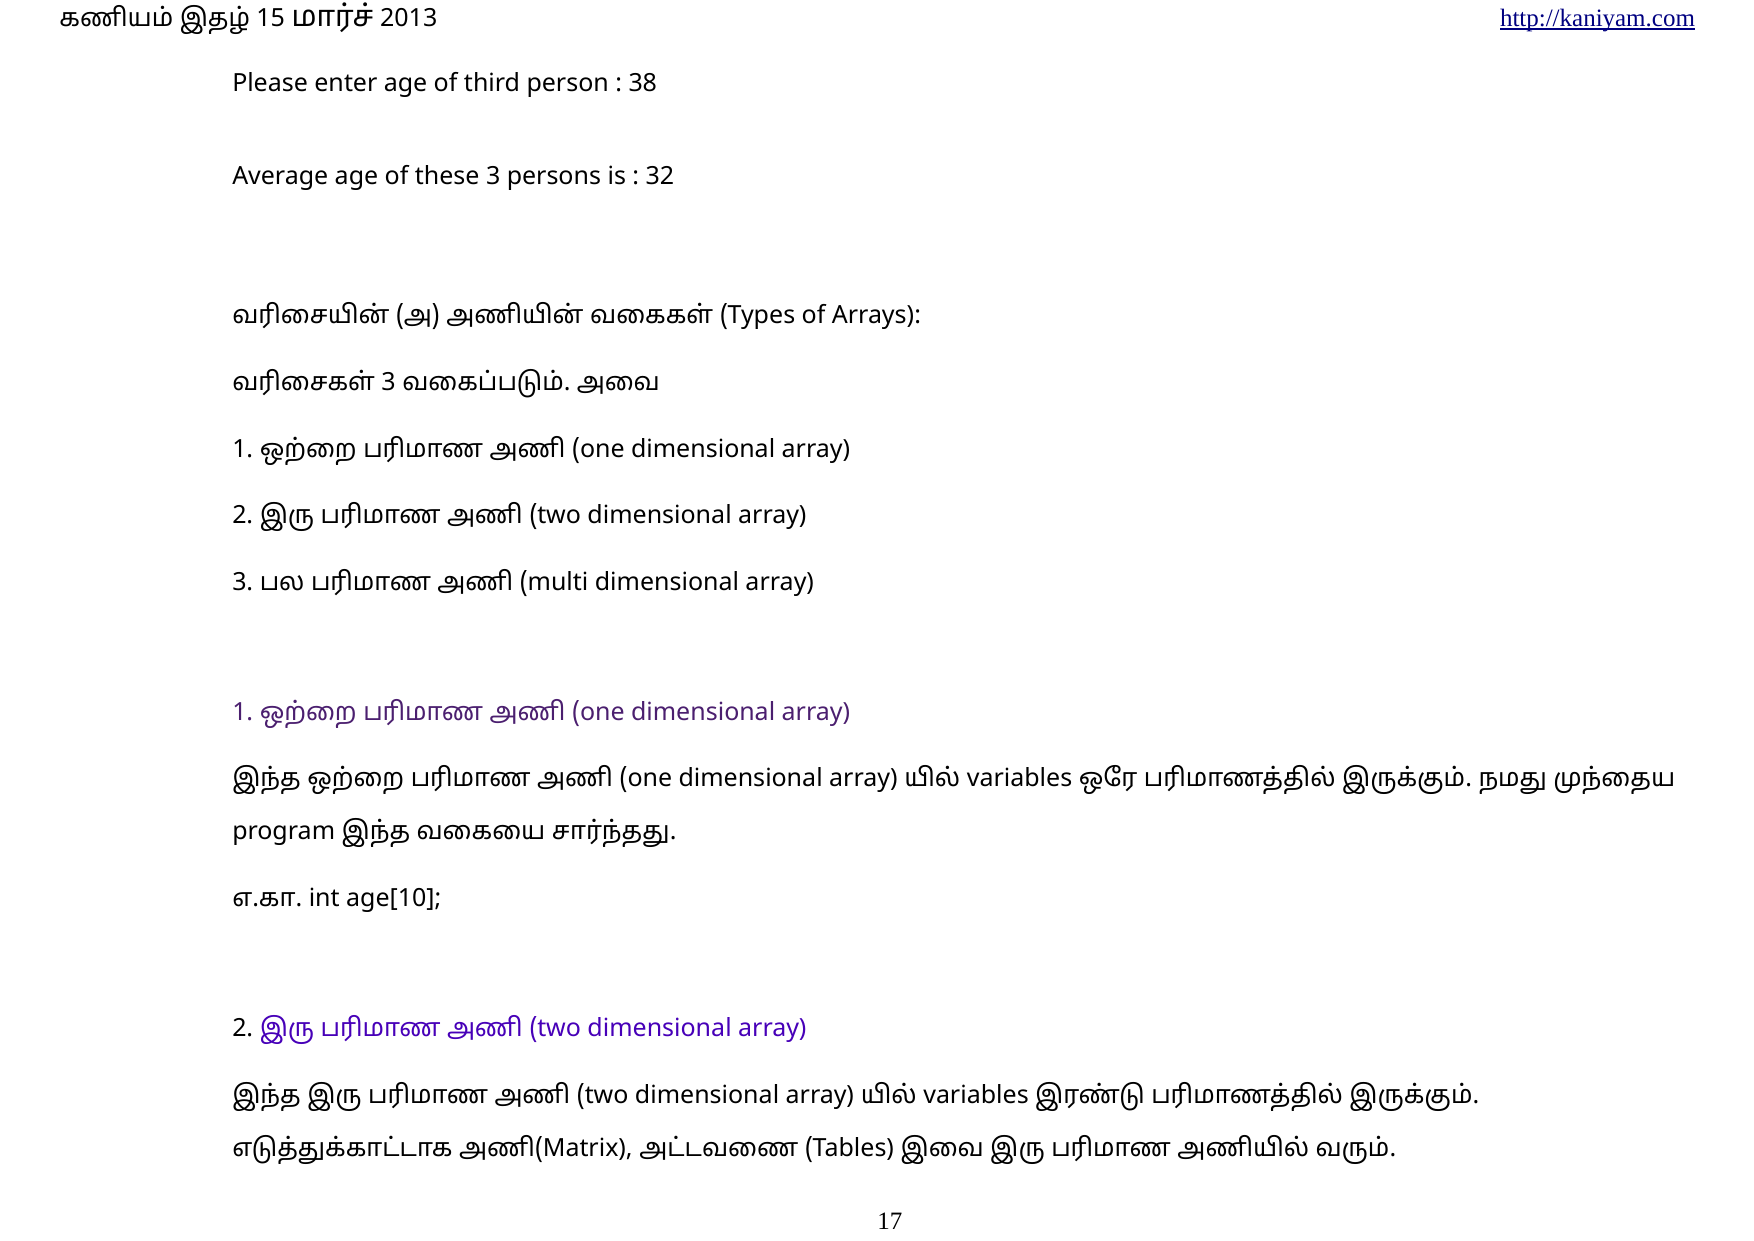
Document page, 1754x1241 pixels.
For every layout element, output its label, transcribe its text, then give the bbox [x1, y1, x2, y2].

text 3. பல பரிமாண அணி (multi dimensional array) [232, 563, 1695, 599]
text இந்த ஒற்றை பரிமாண அணி (one dimensional array) யில் variables ஒரே பரிமாணத்தில் இருக்கும். நமது முந்தைய program இந்த வகையை சார்ந்தது. [232, 760, 1695, 849]
text 2. இரு பரிமாண அணி (two dimensional array) [232, 1010, 1695, 1046]
text Please enter age of third person : 38 [232, 64, 1695, 98]
text வரிசைகள் 3 வகைப்படும். அவை [232, 364, 1695, 400]
text Average age of these 3 persons is : 32 [232, 157, 1695, 191]
text இந்த இரு பரிமாண அணி (two dimensional array) யில் variables இரண்டு பரிமாணத்தில் இருக்கும். எடுத்துக்காட்டாக அணி(Matrix), அட்டவணை (Tables) இவை இரு பரிமாண அணியில் வரும். [232, 1076, 1695, 1165]
text 2. இரு பரிமாண அணி (two dimensional array) [232, 497, 1695, 533]
text வரிசையின் (அ) அணியின் வகைகள் (Types of Arrays): [232, 297, 1695, 333]
text எ.கா. int age[10]; [232, 879, 1695, 916]
text 1. ஒற்றை பரிமாண அணி (one dimensional array) [232, 430, 1695, 466]
text 1. ஒற்றை பரிமாண அணி (one dimensional array) [232, 693, 1695, 729]
